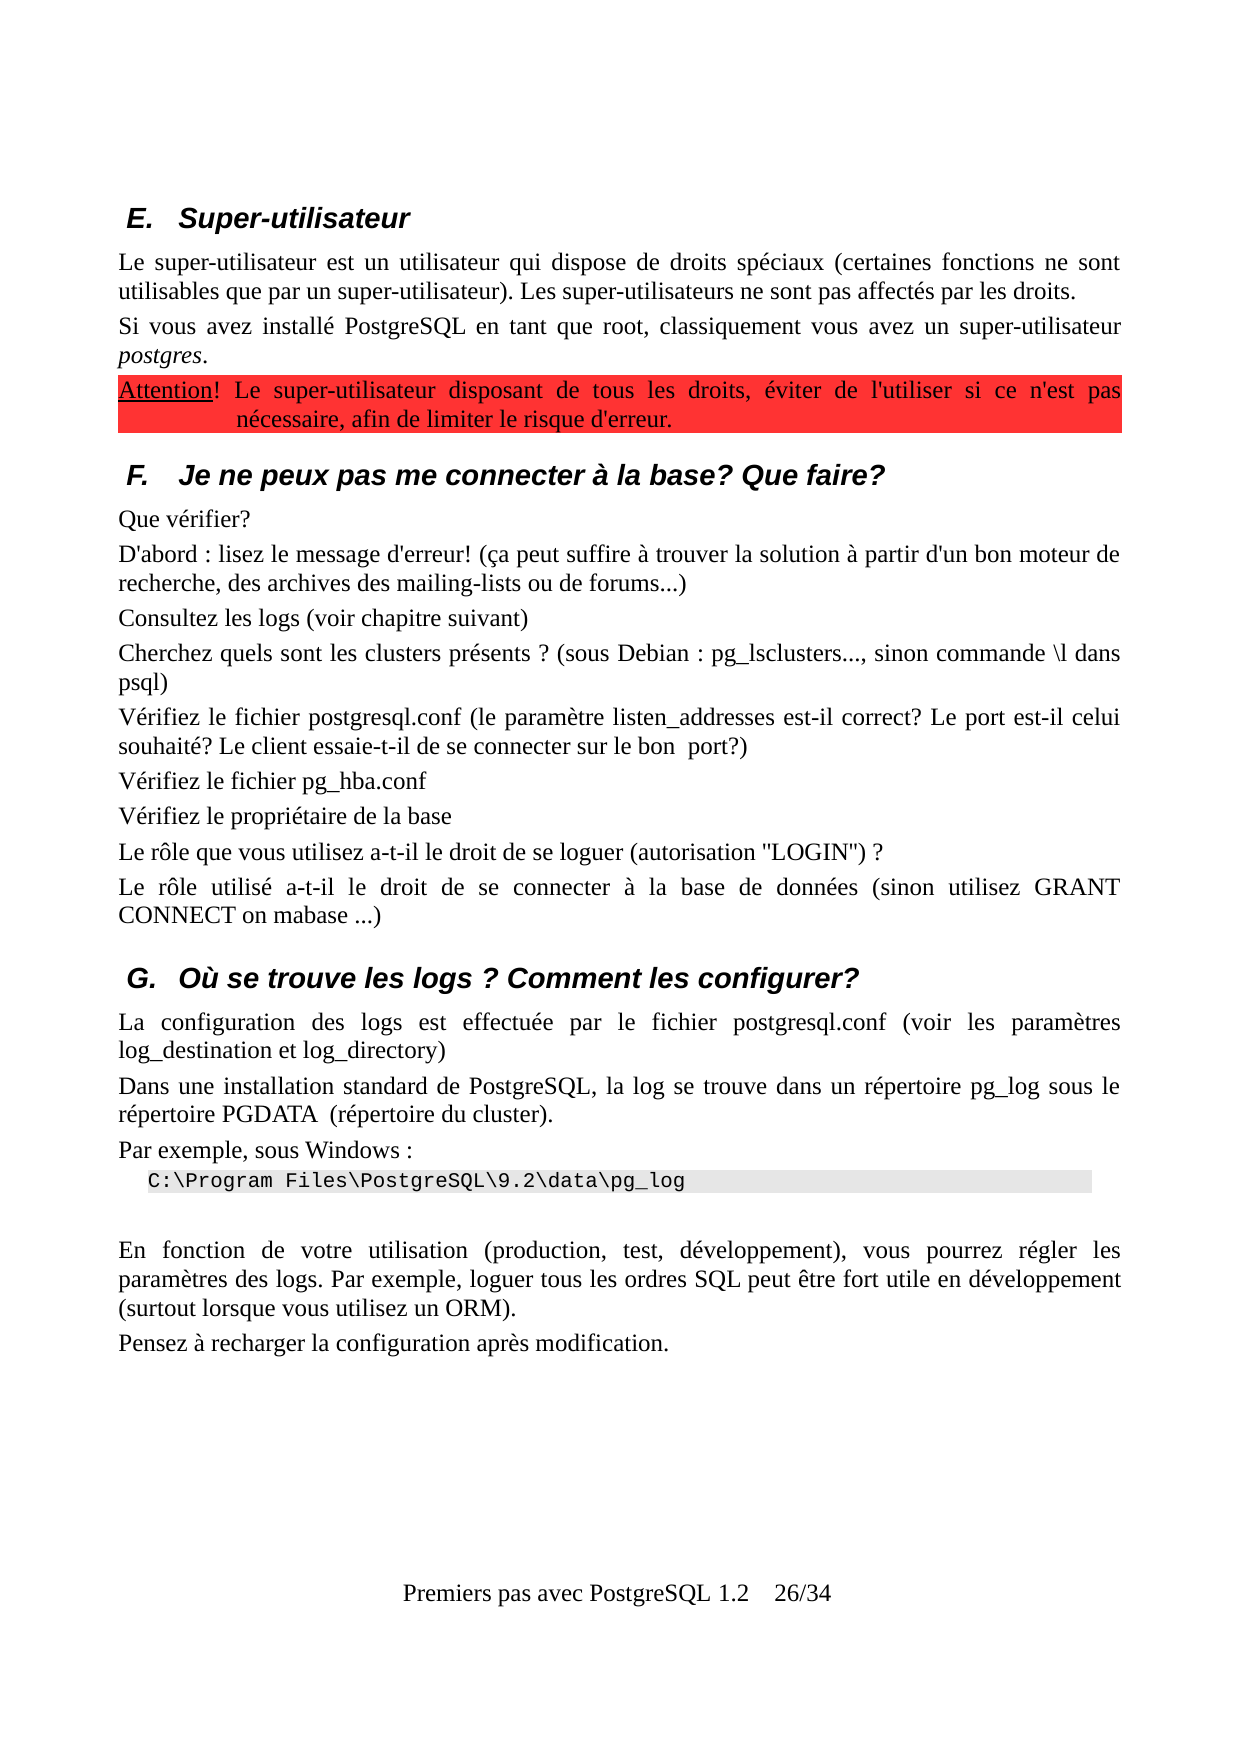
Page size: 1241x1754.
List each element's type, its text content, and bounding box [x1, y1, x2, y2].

text Attention! Le super-utilisateur disposant de tous les droits, éviter de l'utiliser si ce n'est pas nécessaire, afin de limiter le risque d'erreur. [118, 375, 1122, 433]
subtitle Je ne peux pas me connecter à la base? Que faire? [118, 458, 1122, 491]
text Le rôle que vous utilisez a-t-il le droit de se loguer (autorisation ''LOGIN'') ? [118, 837, 1122, 865]
text C:\Program Files\PostgreSQL\9.2\data\pg_log [148, 1170, 1092, 1193]
text D'abord : lisez le message d'erreur! (ça peut suffire à trouver la solution à partir d'un bon moteur de recherche, des archives des mailing-lists ou de forums...) [118, 539, 1122, 597]
text Le rôle utilisé a-t-il le droit de se connecter à la base de données (sinon utilisez GRANT CONNECT on mabase ...) [118, 872, 1122, 929]
text Si vous avez installé PostgreSQL en tant que root, classiquement vous avez un super-utilisateur postgres. [118, 311, 1122, 369]
text En fonction de votre utilisation (production, test, développement), vous pourrez régler les paramètres des logs. Par exemple, loguer tous les ordres SQL peut être fort utile en développement (surtout lorsque vous utilisez un ORM). [118, 1235, 1122, 1321]
text Vérifiez le fichier pg_hba.conf [118, 766, 1122, 795]
text La configuration des logs est effectuée par le fichier postgresql.conf (voir les paramètres log_destination et log_directory) [118, 1007, 1122, 1064]
subtitle Où se trouve les logs ? Comment les configurer? [118, 961, 1122, 994]
text Le super-utilisateur est un utilisateur qui dispose de droits spéciaux (certaines fonctions ne sont utilisables que par un super-utilisateur). Les super-utilisateurs ne sont pas affectés par les droits. [118, 247, 1122, 305]
text Que vérifier? [118, 504, 1122, 533]
text Pensez à recharger la configuration après modification. [118, 1328, 1122, 1357]
subtitle Super-utilisateur [118, 201, 1122, 235]
text Vérifiez le propriétaire de la base [118, 801, 1122, 830]
text Dans une installation standard de PostgreSQL, la log se trouve dans un répertoire pg_log sous le répertoire PGDATA (répertoire du cluster). [118, 1071, 1122, 1128]
text Consultez les logs (voir chapitre suivant) [118, 603, 1122, 632]
text Cherchez quels sont les clusters présents ? (sous Debian : pg_lsclusters..., sinon commande \l dans psql) [118, 638, 1122, 696]
text Vérifiez le fichier postgresql.conf (le paramètre listen_addresses est-il correct? Le port est-il celui souhaité? Le client essaie-t-il de se connecter sur le bon port?) [118, 702, 1122, 760]
text Par exemple, sous Windows : [118, 1135, 1122, 1163]
